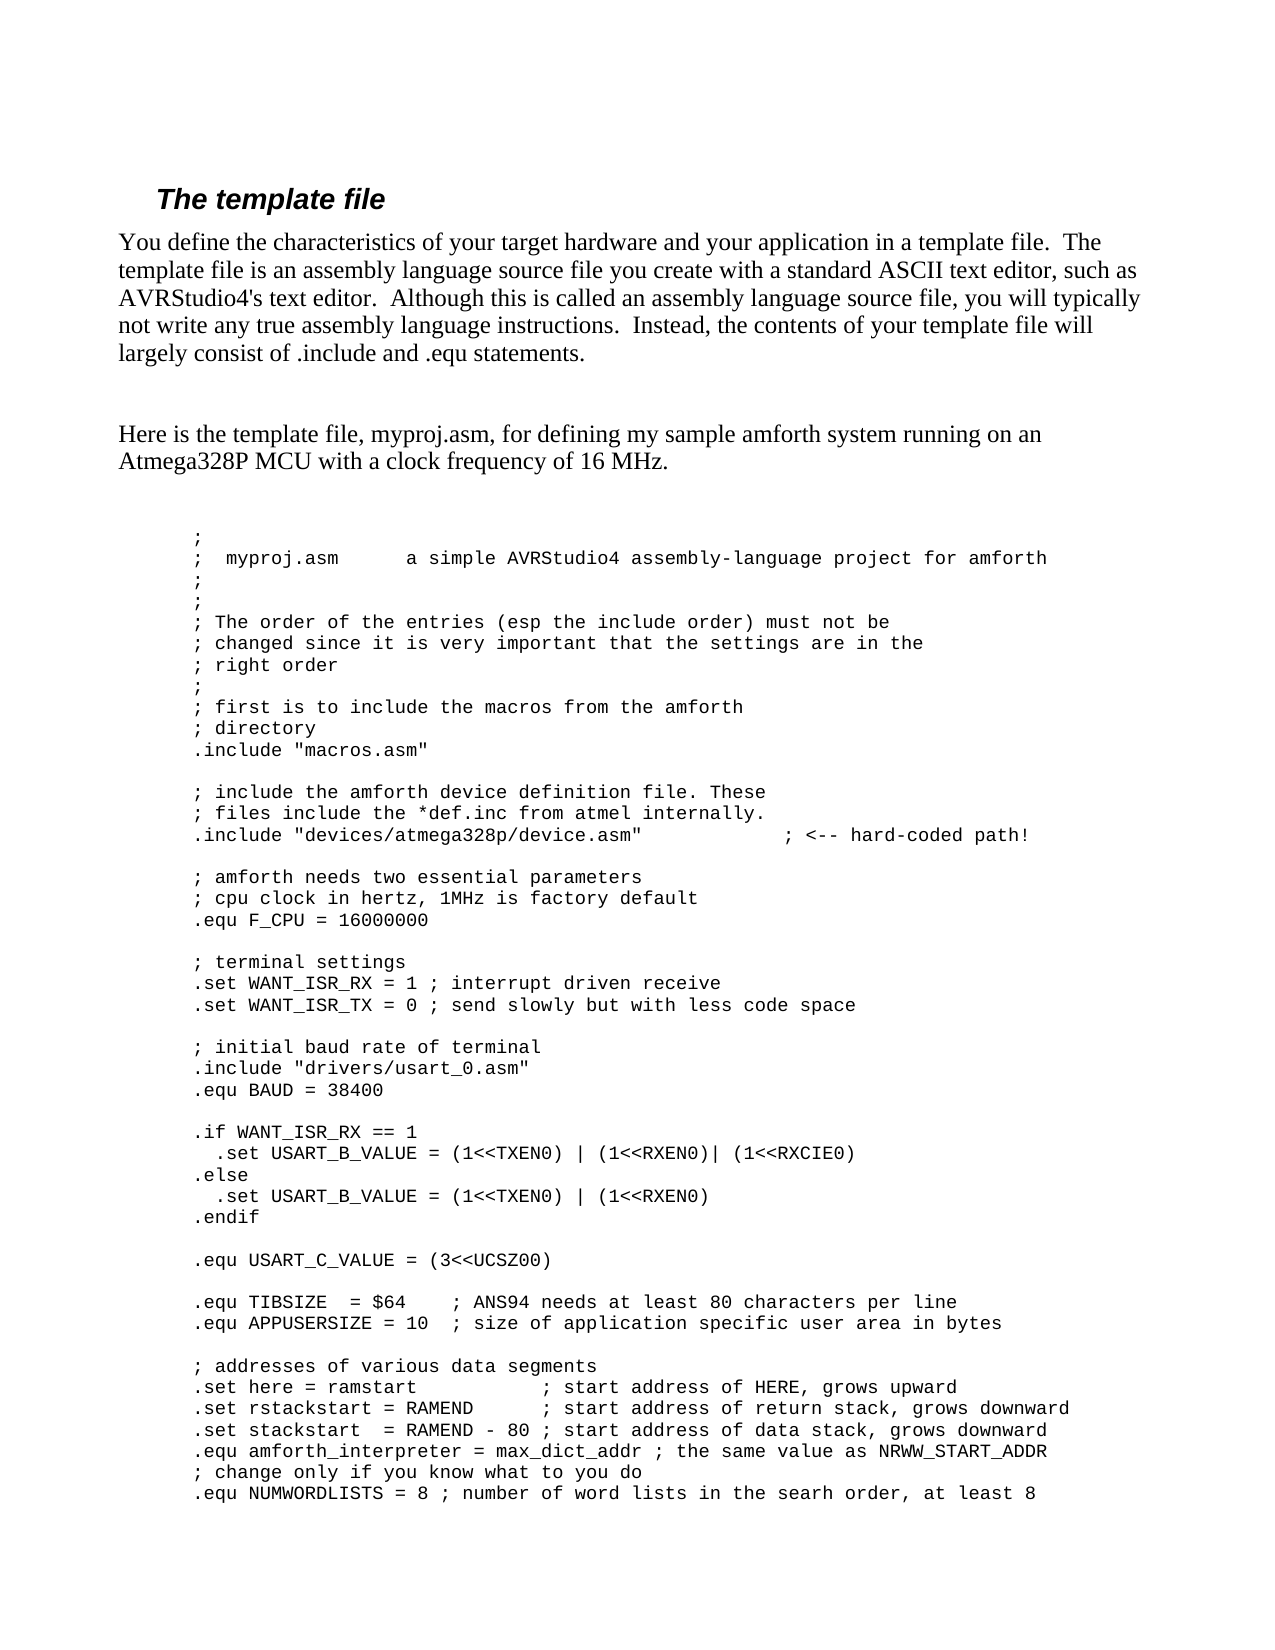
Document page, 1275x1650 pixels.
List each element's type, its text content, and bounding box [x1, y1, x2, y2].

text .if WANT_ISR_RX == 1 .set USART_B_VALUE = (1<<TXEN0) | (1<<RXEN0)| (1<<RXCIE0) .else .set USART_B_VALUE = (1<<TXEN0) | (1<<RXEN0) .endif [192, 1123, 1157, 1250]
text ; [192, 570, 1157, 592]
text .equ USART_C_VALUE = (3<<UCSZ00) .equ TIBSIZE = $64 ; ANS94 needs at least 80 characters per line .equ APPUSERSIZE = 10 ; size of application specific user area in bytes ; addresses of various data segments .set here = ramstart ; start address of HERE, grows upward .set rstackstart = RAMEND ; start address of return stack, grows downward .set stackstart = RAMEND - 80 ; start address of data stack, grows downward .equ amforth_interpreter = max_dict_addr ; the same value as NRWW_START_ADDR ; change only if you know what to you do .equ NUMWORDLISTS = 8 ; number of word lists in the searh order, at least 8 [192, 1250, 1157, 1527]
subtitle The template file [118, 183, 1157, 216]
text ; [192, 528, 1157, 549]
text ; myproj.asm a simple AVRStudio4 assembly-language project for amforth [192, 549, 1157, 570]
text ; terminal settings .set WANT_ISR_RX = 1 ; interrupt driven receive .set WANT_ISR_TX = 0 ; send slowly but with less code space ; initial baud rate of terminal .include "drivers/usart_0.asm" .equ BAUD = 38400 [192, 953, 1157, 1123]
text You define the characteristics of your target hardware and your application in a template file. The template file is an assembly language source file you create with a standard ASCII text editor, such as AVRStudio4's text editor. Although this is called an assembly language source file, you will typically not write any true assembly language instructions. Instead, the contents of your template file will largely consist of .include and .equ statements. [118, 228, 1157, 367]
text ; ; The order of the entries (esp the include order) must not be ; changed since it is very important that the settings are in the ; right order ; ; first is to include the macros from the amforth ; directory .include "macros.asm" ; include the amforth device definition file. These ; files include the *def.inc from atmel internally. .include "devices/atmega328p/device.asm" ; <-- hard-coded path! ; amforth needs two essential parameters ; cpu clock in hertz, 1MHz is factory default .equ F_CPU = 16000000 [192, 592, 1157, 953]
text Here is the template file, myproj.asm, for defining my sample amforth system running on an Atmega328P MCU with a clock frequency of 16 MHz. [118, 420, 1157, 475]
